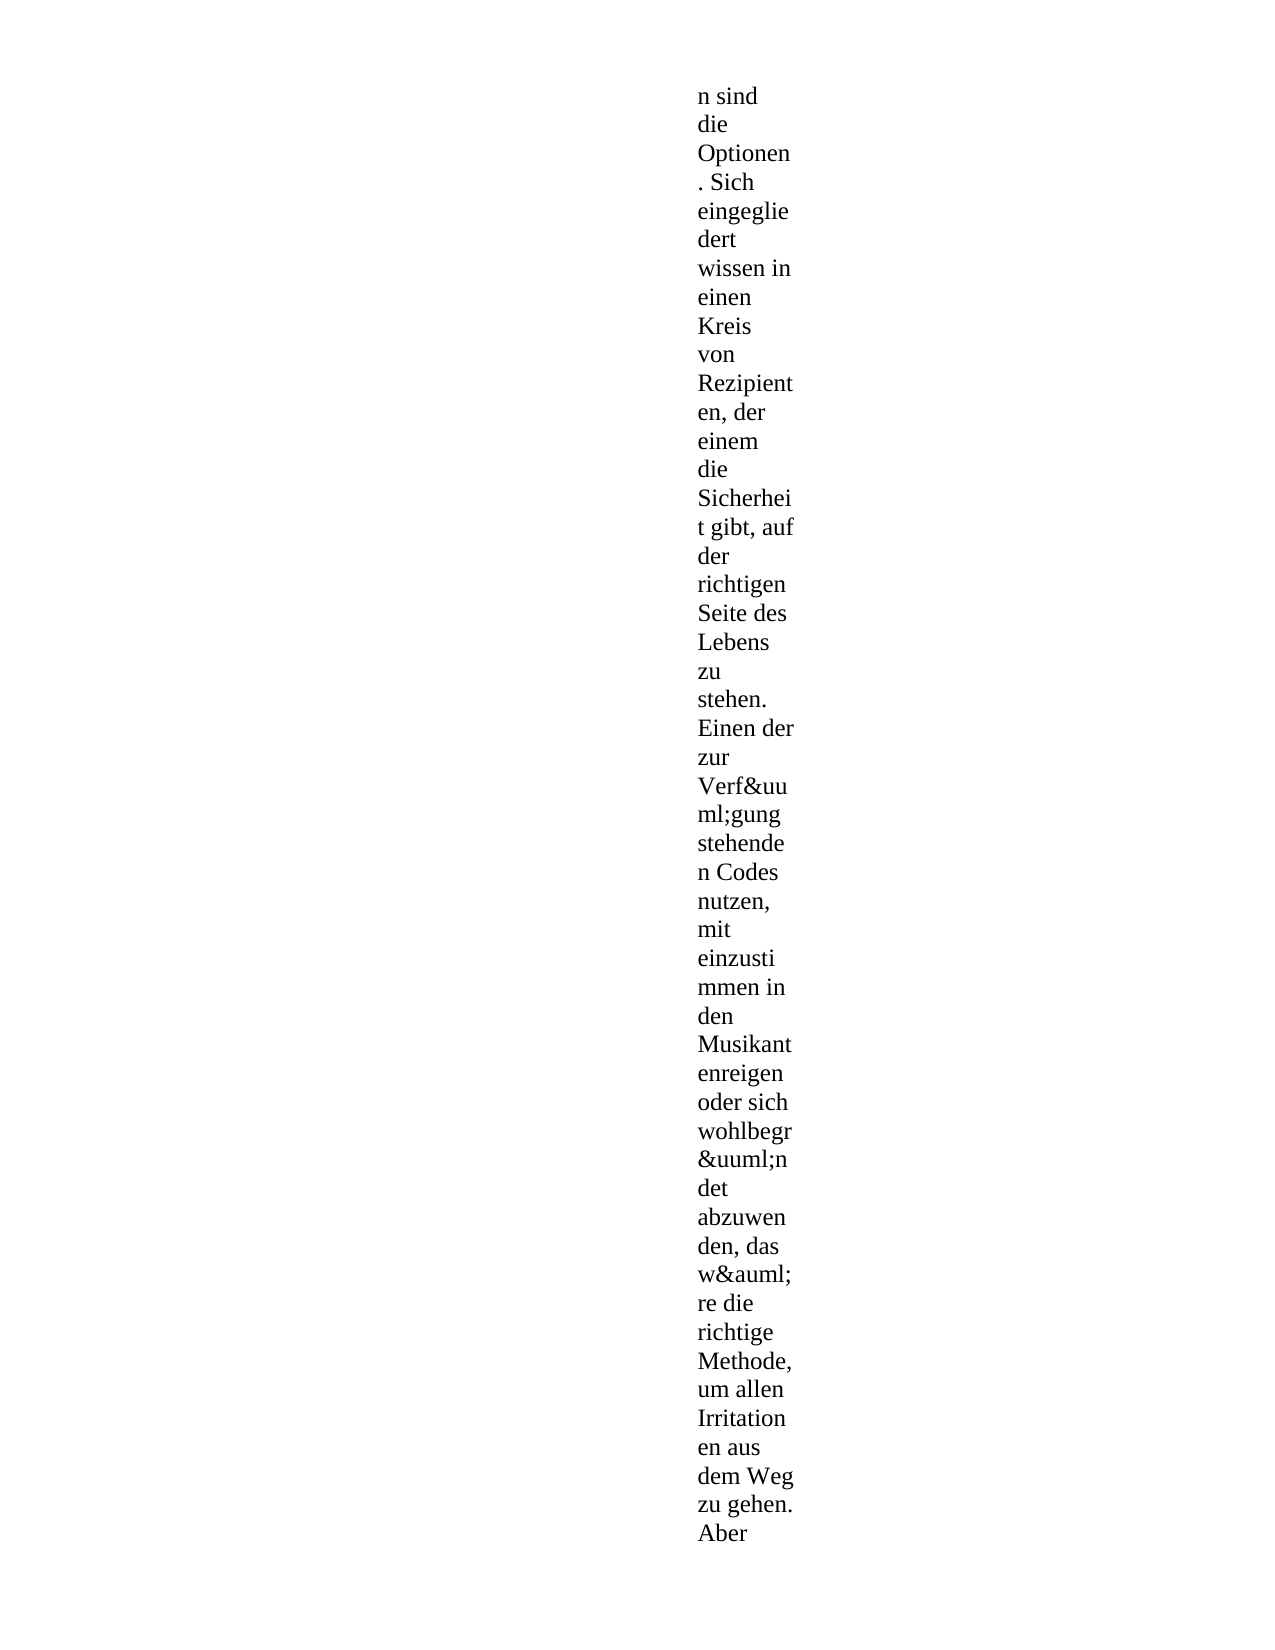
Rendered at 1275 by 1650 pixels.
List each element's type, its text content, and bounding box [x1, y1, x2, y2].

table_cell [258, 75, 367, 1553]
table_cell [367, 75, 475, 1553]
table_cell [908, 75, 1017, 1553]
table_cell [800, 75, 908, 1553]
table_cell [1017, 75, 1125, 1553]
table_cell [150, 75, 258, 1553]
table_cell [583, 75, 692, 1553]
table_cell n sind die Optionen. Sich eingegliedert wissen in einen Kreis von Rezipienten, der einem die Sicherheit gibt, auf der richtigen Seite des Lebens zu stehen. Einen der zur Verf&uuml;gung stehenden Codes nutzen, mit einzustimmen in den Musikantenreigen oder sich wohlbegr&uuml;ndet abzuwenden, das w&auml;re die richtige Methode, um allen Irritationen aus dem Weg zu gehen. Aber [692, 75, 800, 1553]
table_cell [475, 75, 583, 1553]
